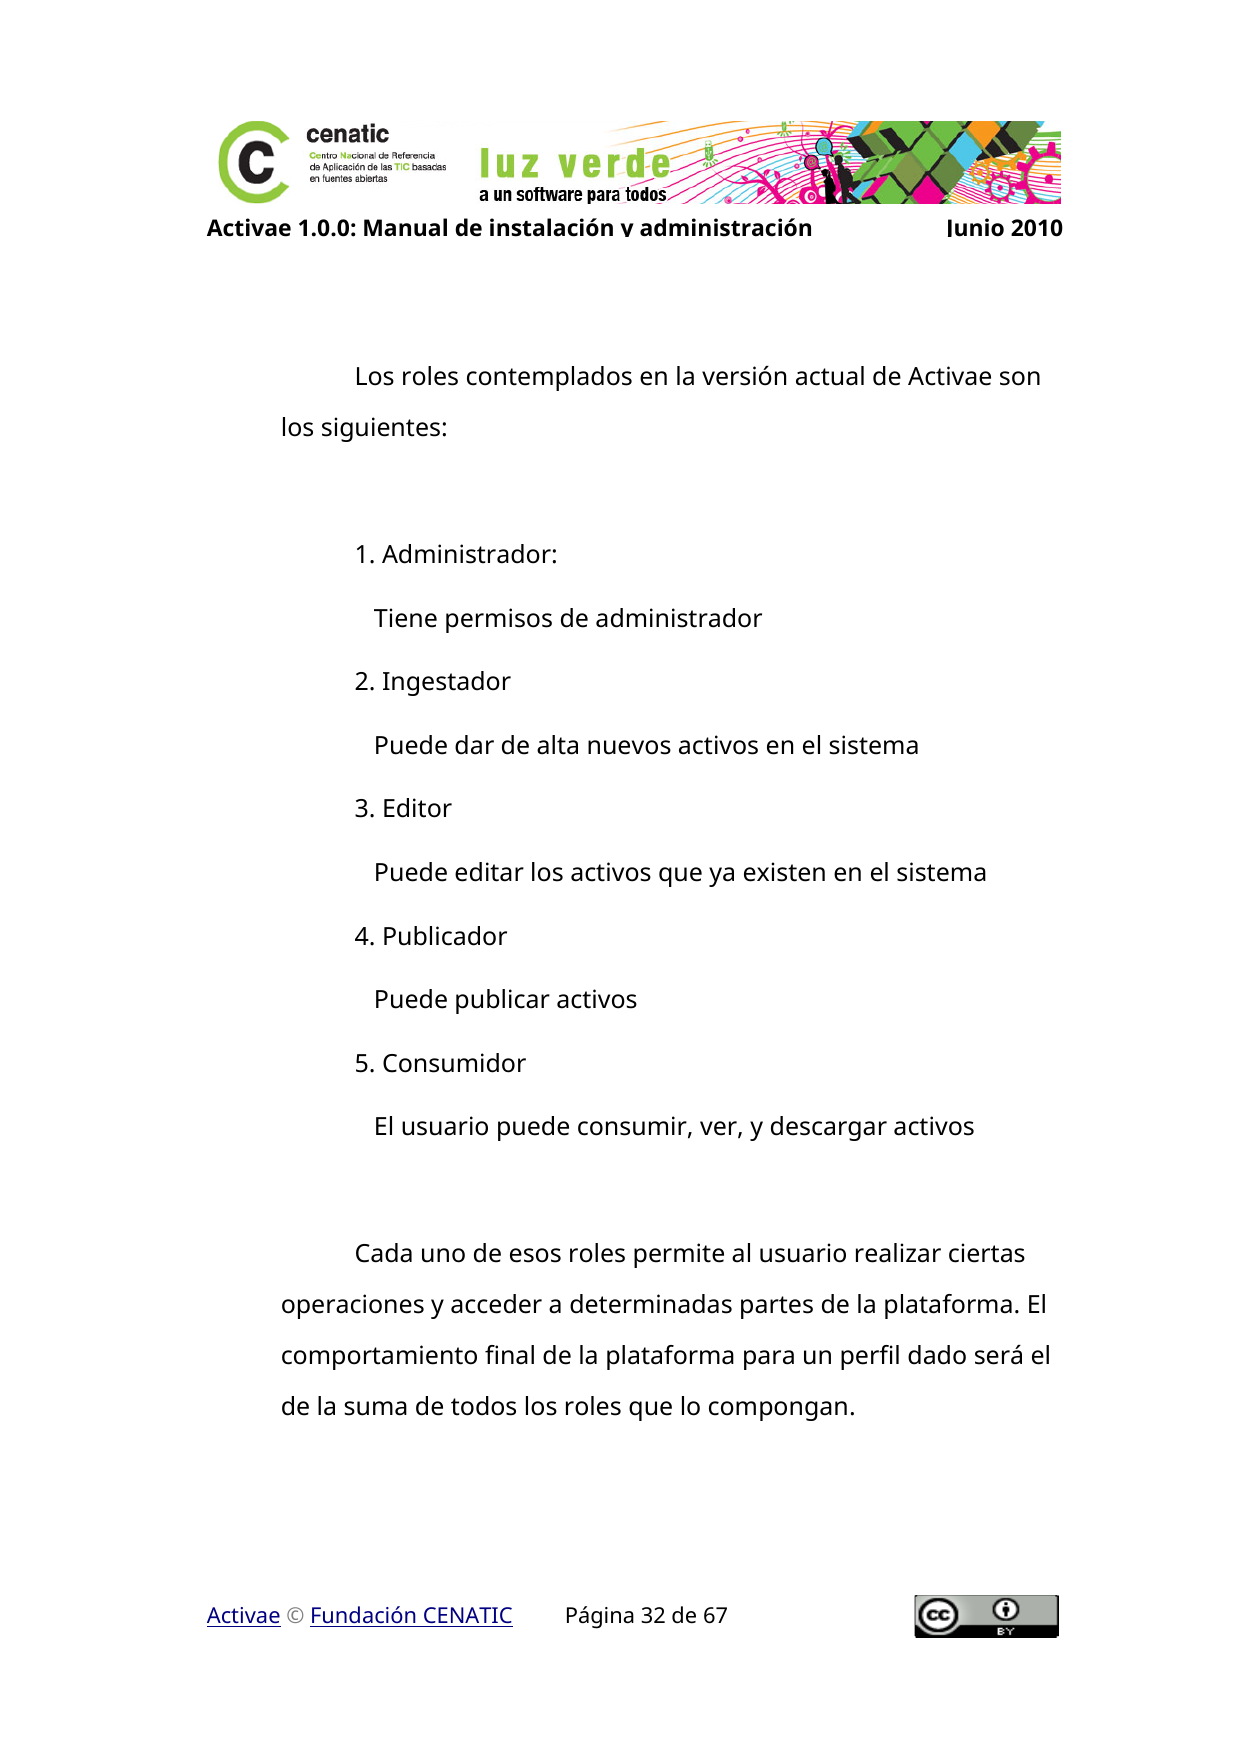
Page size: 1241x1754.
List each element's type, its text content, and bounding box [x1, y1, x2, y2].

text 2. Ingestador [354, 664, 1063, 698]
text Puede dar de alta nuevos activos en el sistema [354, 728, 1063, 762]
text 1. Administrador: [354, 537, 1063, 571]
text Cada uno de esos roles permite al usuario realizar ciertas operaciones y acceder a determinadas partes de la plataforma. El comportamiento final de la plataforma para un perfil dado será el de la suma de todos los roles que lo compongan. [281, 1236, 1063, 1423]
text 5. Consumidor [354, 1045, 1063, 1079]
text Puede publicar activos [354, 982, 1063, 1016]
text Puede editar los activos que ya existen en el sistema [354, 855, 1063, 889]
picture [211, 121, 1061, 204]
text El usuario puede consumir, ver, y descargar activos [354, 1109, 1063, 1143]
picture [914, 1595, 1059, 1638]
text Tiene permisos de administrador [354, 601, 1063, 634]
text 3. Editor [354, 791, 1063, 825]
text 4. Publicador [354, 918, 1063, 952]
text Los roles contemplados en la versión actual de Activae son los siguientes: [281, 359, 1063, 444]
